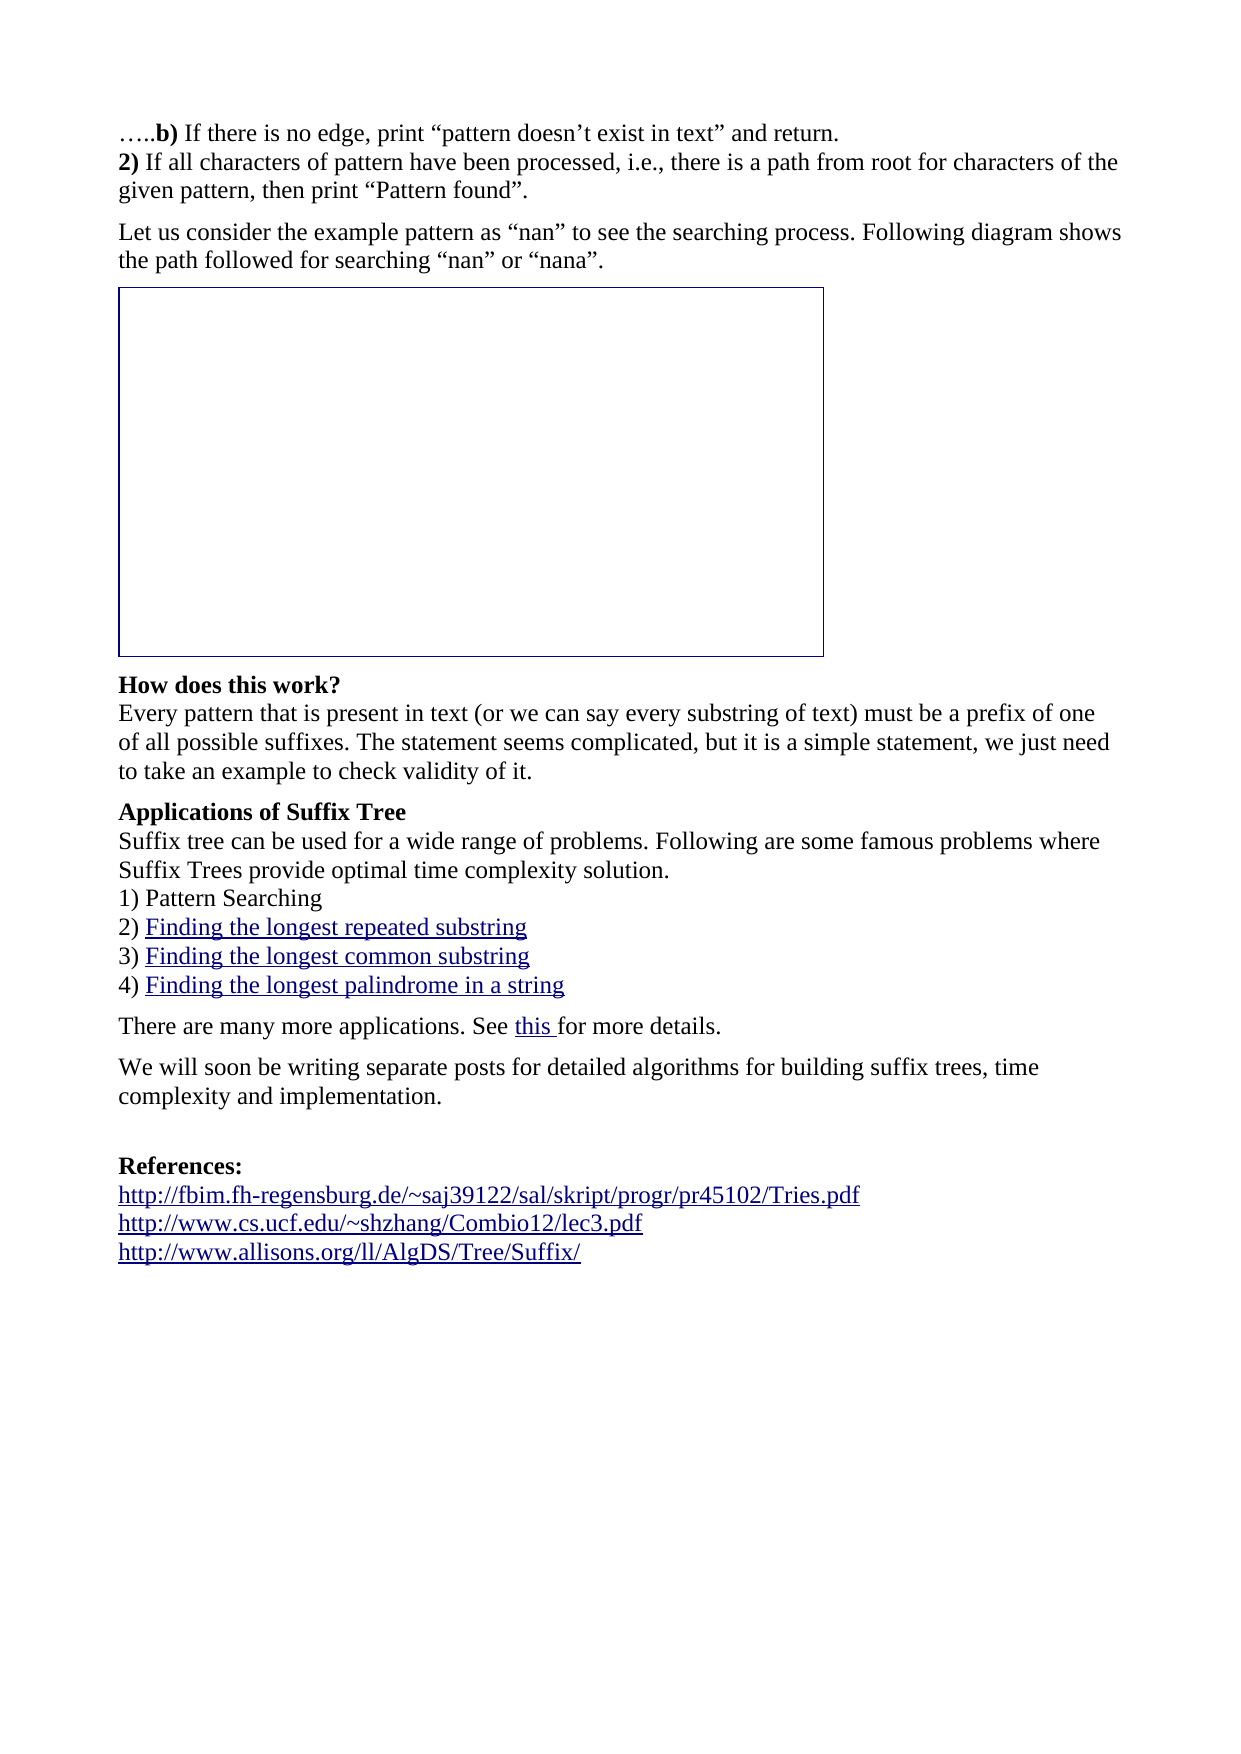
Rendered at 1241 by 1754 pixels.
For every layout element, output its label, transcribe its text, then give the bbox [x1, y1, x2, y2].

text We will soon be writing separate posts for detailed algorithms for building suffix trees, time complexity and implementation. [118, 1052, 1122, 1110]
text How does this work? Every pattern that is present in text (or we can say every substring of text) must be a prefix of one of all possible suffixes. The statement seems complicated, but it is a simple statement, we just need to take an example to check validity of it. [118, 670, 1122, 785]
table_header [118, 1122, 124, 1151]
text Applications of Suffix Tree Suffix tree can be used for a wide range of problems. Following are some famous problems where Suffix Trees provide optimal time complexity solution. 1) Pattern Searching 2) Finding the longest repeated substring 3) Finding the longest common substring 4) Finding the longest palindrome in a string [118, 797, 1122, 998]
text There are many more applications. See this for more details. [118, 1011, 1122, 1040]
text References: http://fbim.fh-regensburg.de/~saj39122/sal/skript/progr/pr45102/Tries.pdf http://www.cs.ucf.edu/~shzhang/Combio12/lec3.pdf http://www.allisons.org/ll/AlgDS/Tree/Suffix/ [118, 1151, 1122, 1266]
text Let us consider the example pattern as “nan” to see the searching process. Following diagram shows the path followed for searching “nan” or “nana”. [118, 217, 1122, 274]
text …..b) If there is no edge, print “pattern doesn’t exist in text” and return. 2) If all characters of pattern have been processed, i.e., there is a path from root for characters of the given pattern, then print “Pattern found”. [118, 118, 1122, 204]
